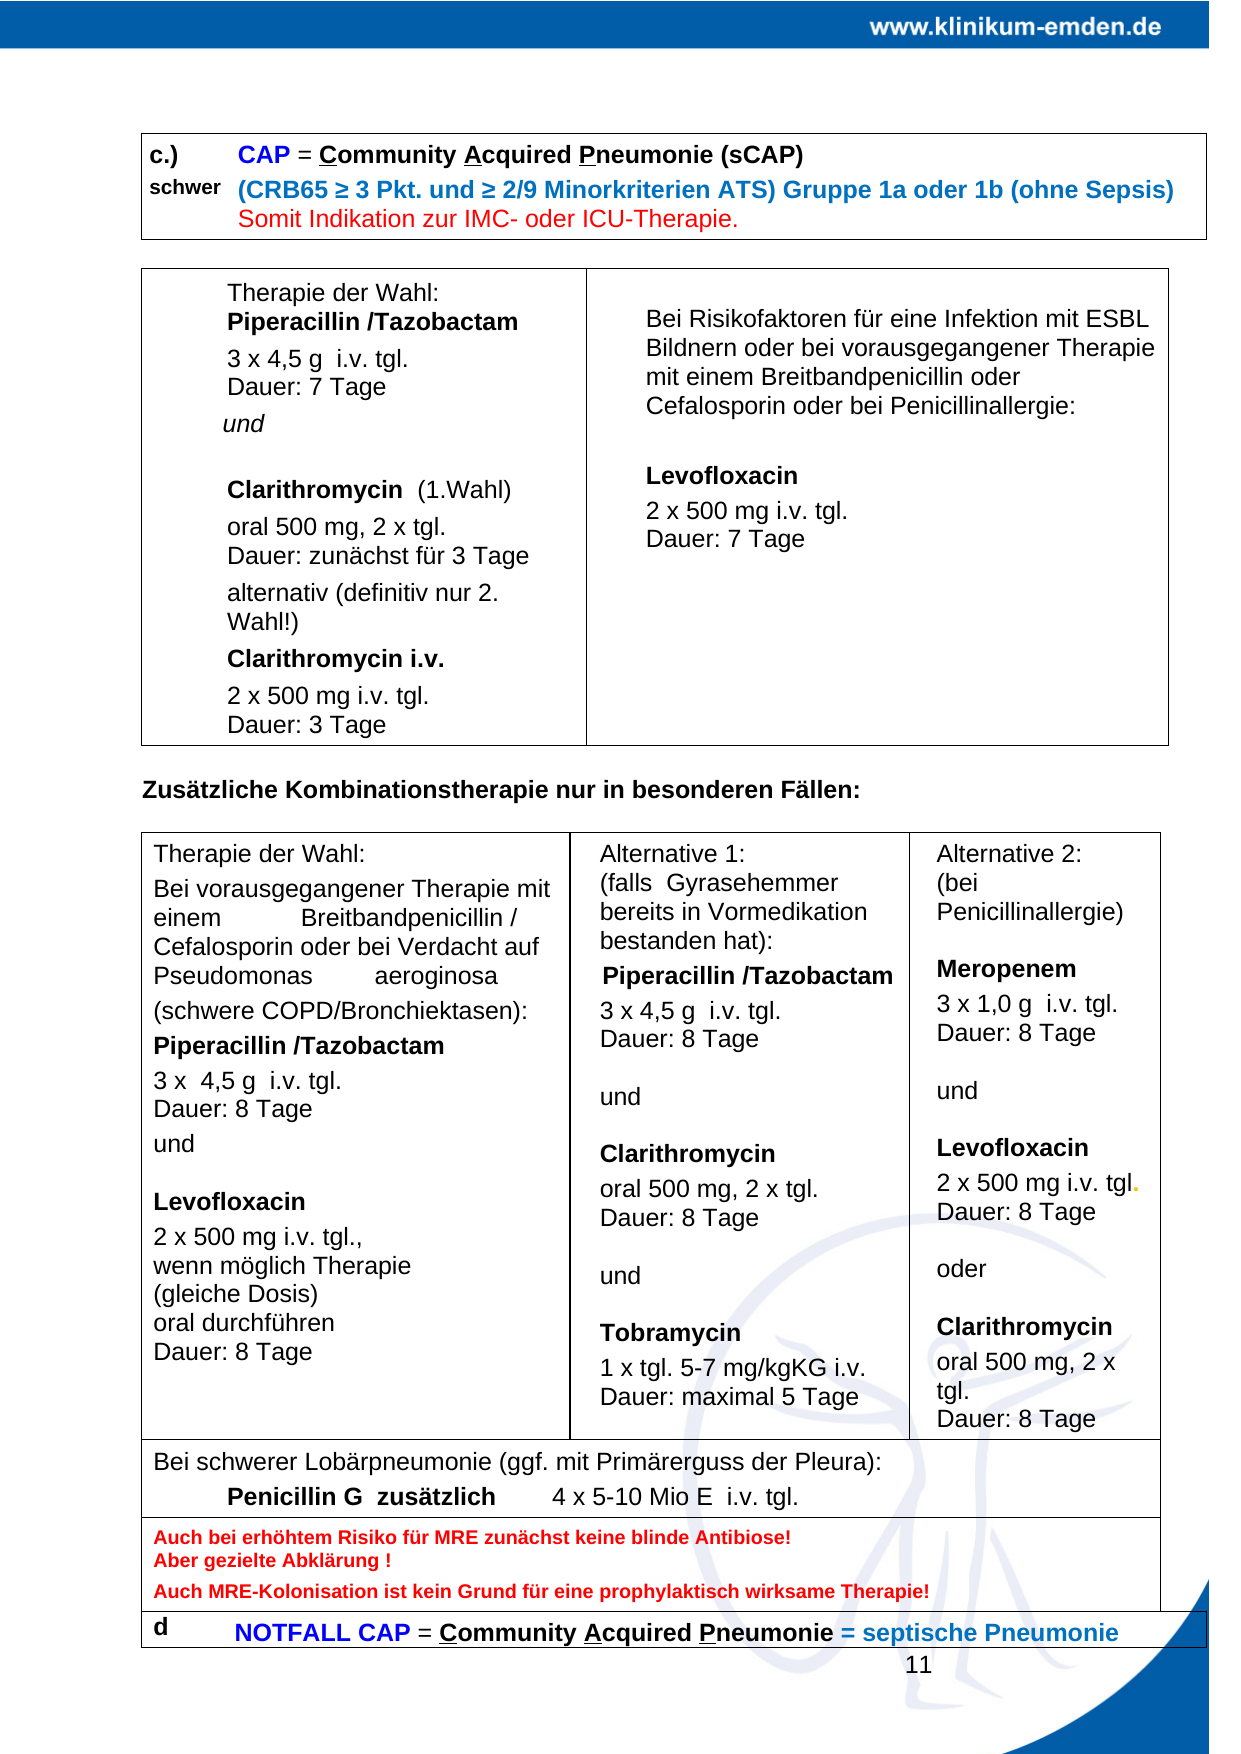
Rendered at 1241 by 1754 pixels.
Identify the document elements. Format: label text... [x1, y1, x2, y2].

table_cell [1161, 1439, 1206, 1517]
table_header Alternative 2: (bei Penicillinallergie) Meropenem 3 x 1,0 g i.v. tgl. Dauer: 8 Tage und Levofloxacin 2 x 500 mg i.v. tgl. Dauer: 8 Tage oder Clarithromycin oral 500 mg, 2 x tgl. Dauer: 8 Tage [910, 833, 1160, 1439]
table_header Therapie der Wahl: Bei vorausgegangener Therapie mit einem Breitbandpenicillin / Cefalosporin oder bei Verdacht auf Pseudomonas aeroginosa (schwere COPD/Bronchiektasen): Piperacillin /Tazobactam 3 x 4,5 g i.v. tgl. Dauer: 8 Tage und Levofloxacin 2 x 500 mg i.v. tgl., wenn möglich Therapie (gleiche Dosis) oral durchführen Dauer: 8 Tage [142, 833, 569, 1439]
table_header Alternative 1: (falls Gyrasehemmer bereits in Vormedikation bestanden hat): Piperacillin /Tazobactam 3 x 4,5 g i.v. tgl. Dauer: 8 Tage und Clarithromycin oral 500 mg, 2 x tgl. Dauer: 8 Tage und Tobramycin 1 x tgl. 5-7 mg/kgKG i.v. Dauer: maximal 5 Tage [571, 833, 909, 1439]
table_cell [1161, 1517, 1206, 1611]
table_cell d [142, 1612, 186, 1647]
picture [0, 1, 1209, 1754]
table_header Bei Risikofaktoren für eine Infektion mit ESBL Bildnern oder bei vorausgegangener Therapie mit einem Breitbandpenicillin oder Cefalosporin oder bei Penicillinallergie: Levofloxacin 2 x 500 mg i.v. tgl. Dauer: 7 Tage [587, 269, 1168, 745]
table_header c.) schwer [142, 134, 230, 238]
table_header Therapie der Wahl: Piperacillin /Tazobactam 3 x 4,5 g i.v. tgl. Dauer: 7 Tage und Clarithromycin (1.Wahl) oral 500 mg, 2 x tgl. Dauer: zunächst für 3 Tage alternativ (definitiv nur 2. Wahl!) Clarithromycin i.v. 2 x 500 mg i.v. tgl. Dauer: 3 Tage [142, 269, 586, 745]
table_header CAP = Community Acquired Pneumonie (sCAP) (CRB65 ≥ 3 Pkt. und ≥ 2/9 Minorkriterien ATS) Gruppe 1a oder 1b (ohne Sepsis) Somit Indikation zur IMC- oder ICU-Therapie. [230, 134, 1206, 238]
table_cell Bei schwerer Lobärpneumonie (ggf. mit Primärerguss der Pleura): Penicillin G zusätzlich 4 x 5-10 Mio E i.v. tgl. [142, 1440, 1160, 1517]
table_cell NOTFALL CAP = Community Acquired Pneumonie = septische Pneumonie [186, 1612, 1206, 1647]
table_header [1161, 832, 1206, 1439]
text Zusätzliche Kombinationstherapie nur in besonderen Fällen: [142, 774, 1157, 803]
table_cell Auch bei erhöhtem Risiko für MRE zunächst keine blinde Antibiose! Aber gezielte Abklärung ! Auch MRE-Kolonisation ist kein Grund für eine prophylaktisch wirksame Therapie! [142, 1518, 1160, 1611]
